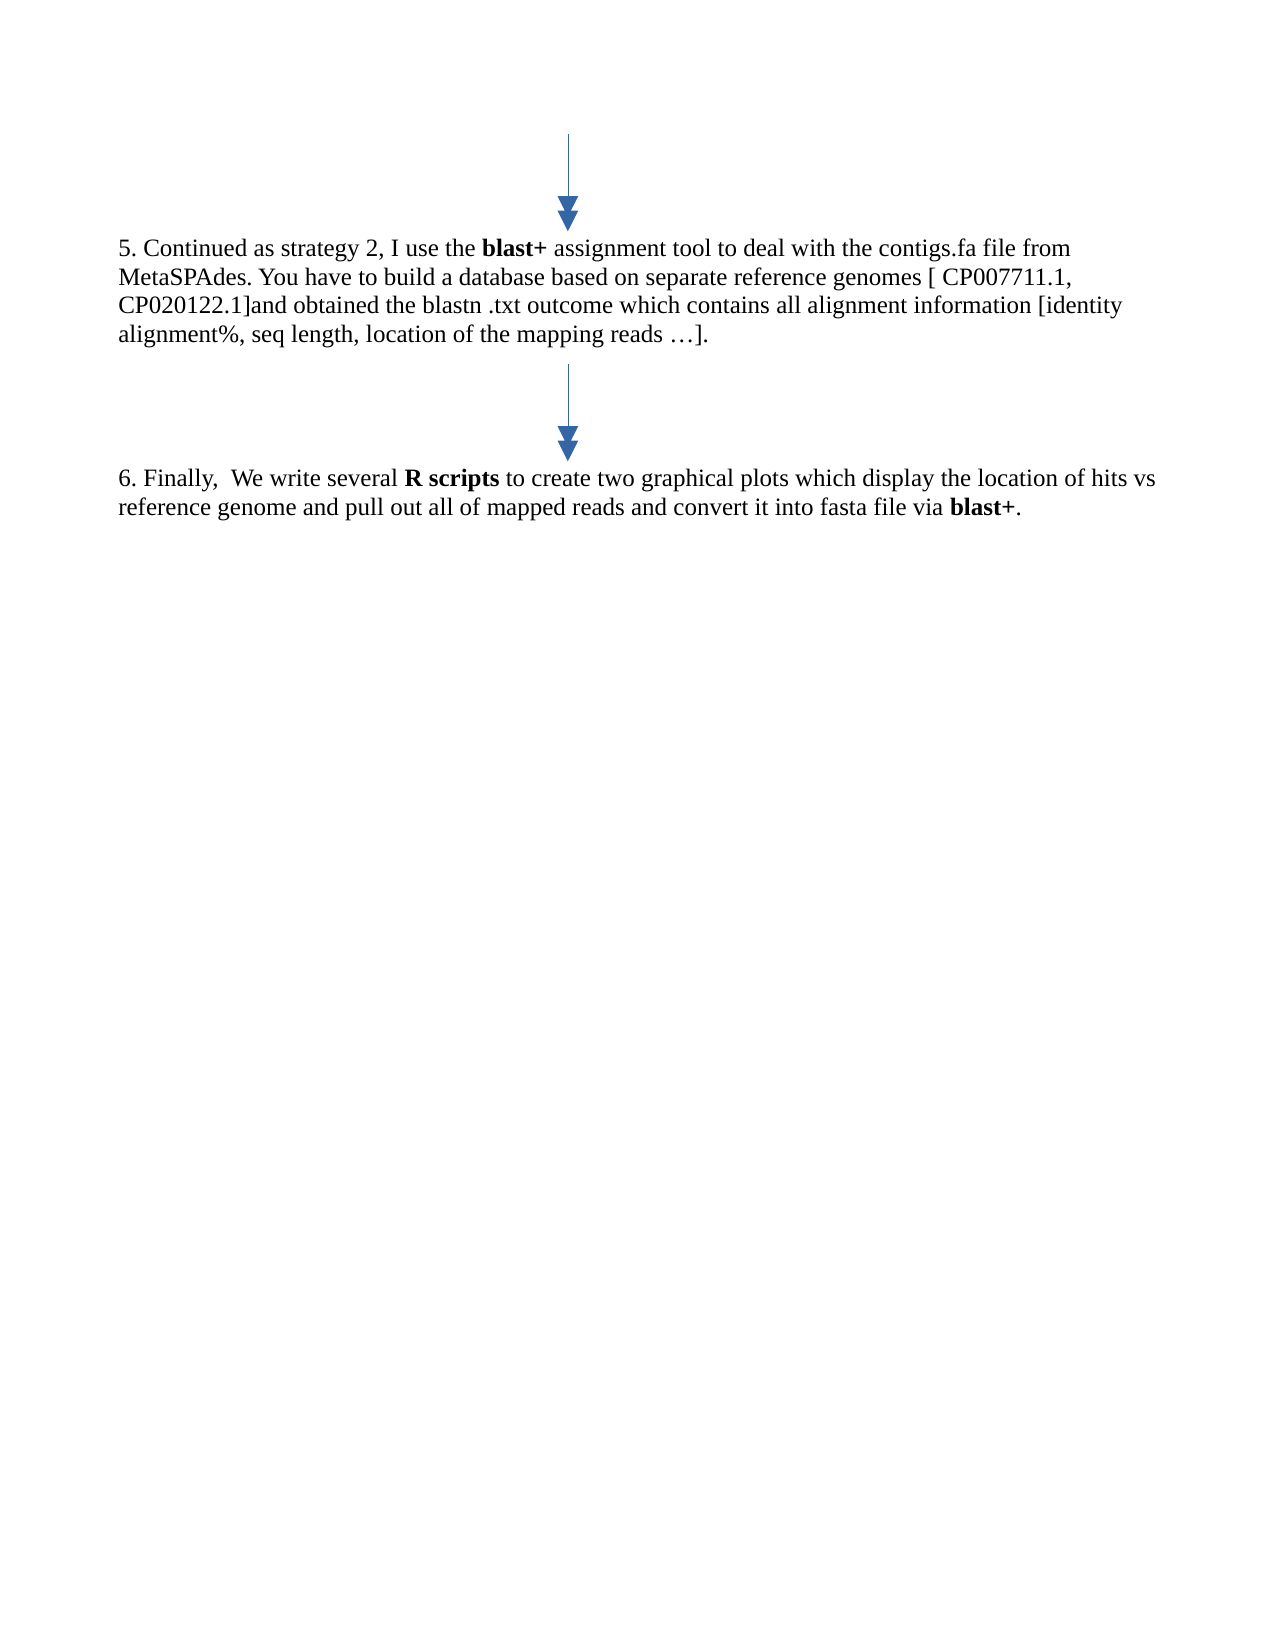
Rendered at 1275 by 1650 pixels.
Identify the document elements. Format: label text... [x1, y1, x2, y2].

text 5. Continued as strategy 2, I use the blast+ assignment tool to deal with the contigs.fa file from MetaSPAdes. You have to build a database based on separate reference genomes [ CP007711.1, CP020122.1]and obtained the blastn .txt outcome which contains all alignment information [identity alignment%, seq length, location of the mapping reads …]. [118, 233, 1157, 348]
text 6. Finally, We write several R scripts to create two graphical plots which display the location of hits vs reference genome and pull out all of mapped reads and convert it into fasta file via blast+. [118, 463, 1157, 521]
